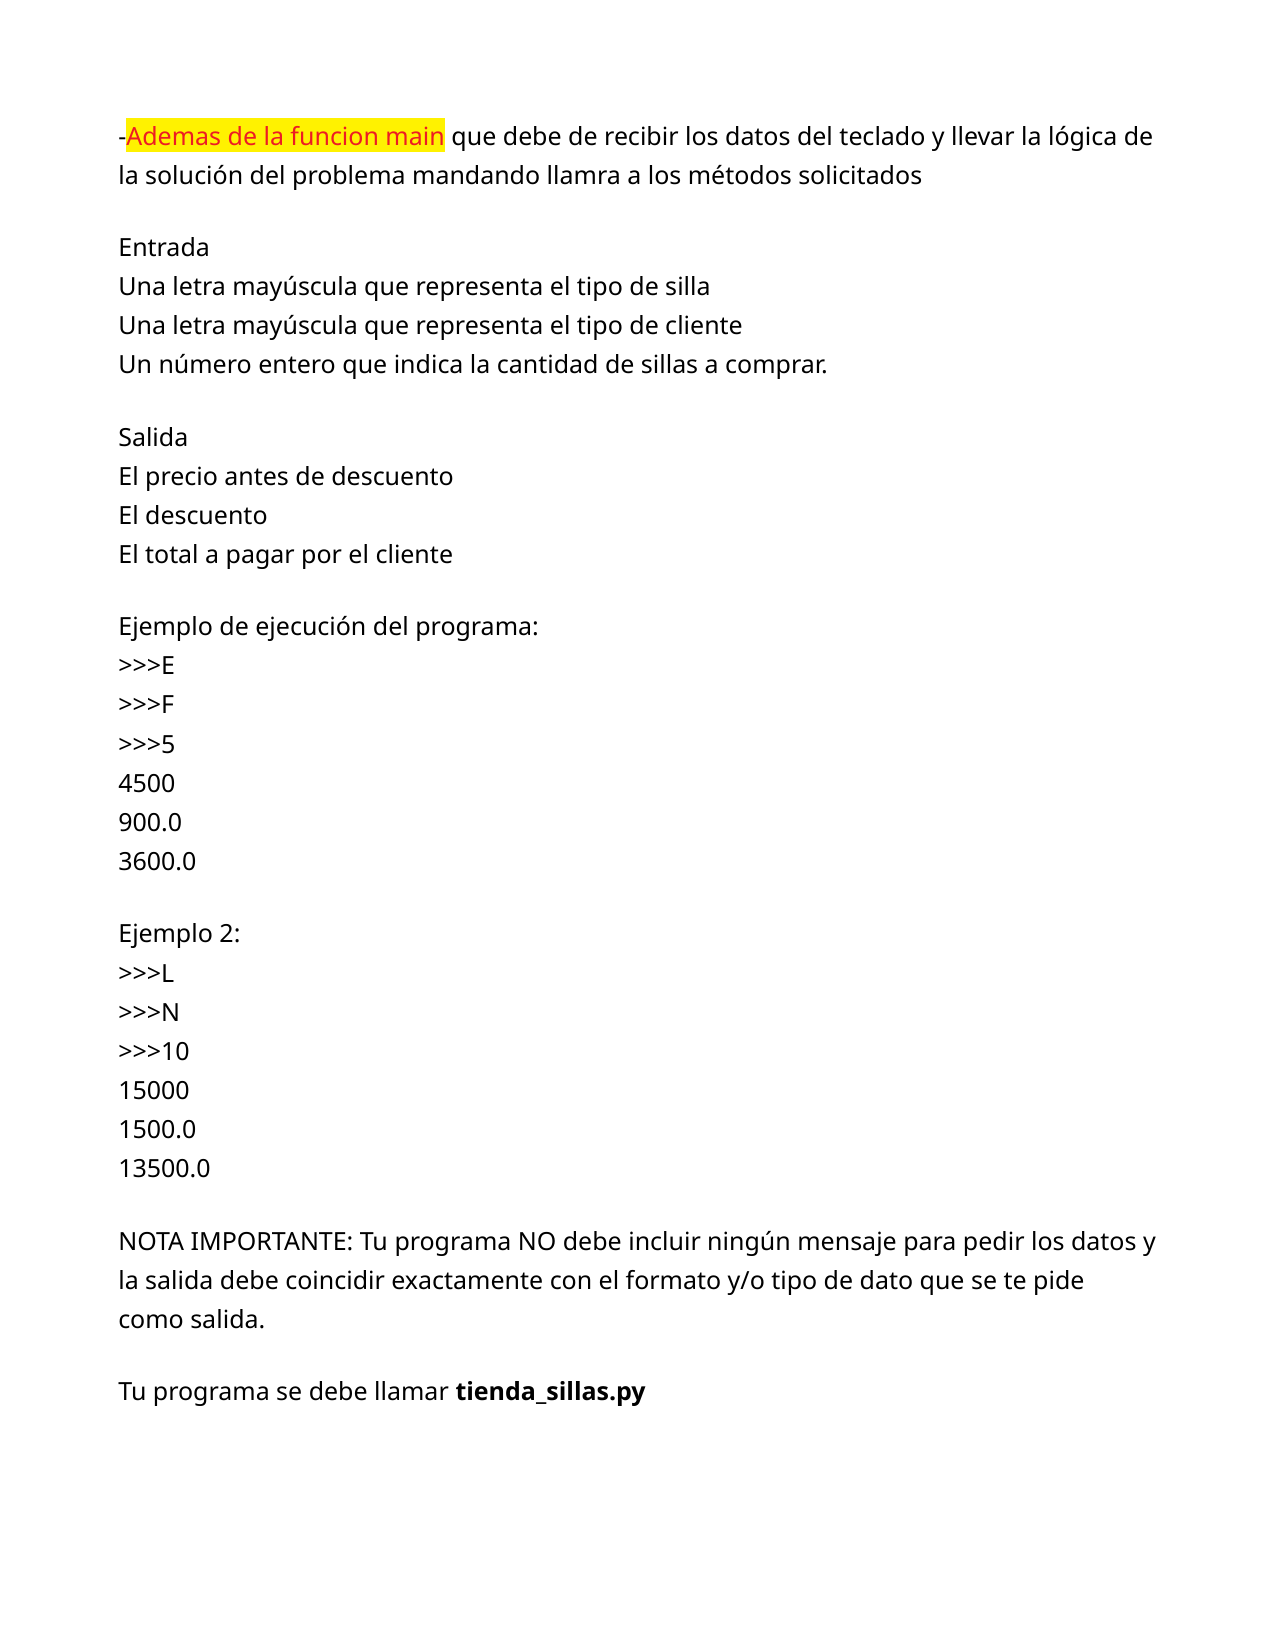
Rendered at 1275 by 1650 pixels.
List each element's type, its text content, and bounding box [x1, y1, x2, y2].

text -Ademas de la funcion main que debe de recibir los datos del teclado y llevar la lógica de la solución del problema mandando llamra a los métodos solicitados Entrada Una letra mayúscula que representa el tipo de silla Una letra mayúscula que representa el tipo de cliente Un número entero que indica la cantidad de sillas a comprar. Salida El precio antes de descuento El descuento El total a pagar por el cliente Ejemplo de ejecución del programa: >>>E >>>F >>>5 4500 900.0 3600.0 Ejemplo 2: >>>L >>>N >>>10 15000 1500.0 13500.0 NOTA IMPORTANTE: Tu programa NO debe incluir ningún mensaje para pedir los datos y la salida debe coincidir exactamente con el formato y/o tipo de dato que se te pide como salida. Tu programa se debe llamar tienda_sillas.py [118, 118, 1157, 1408]
